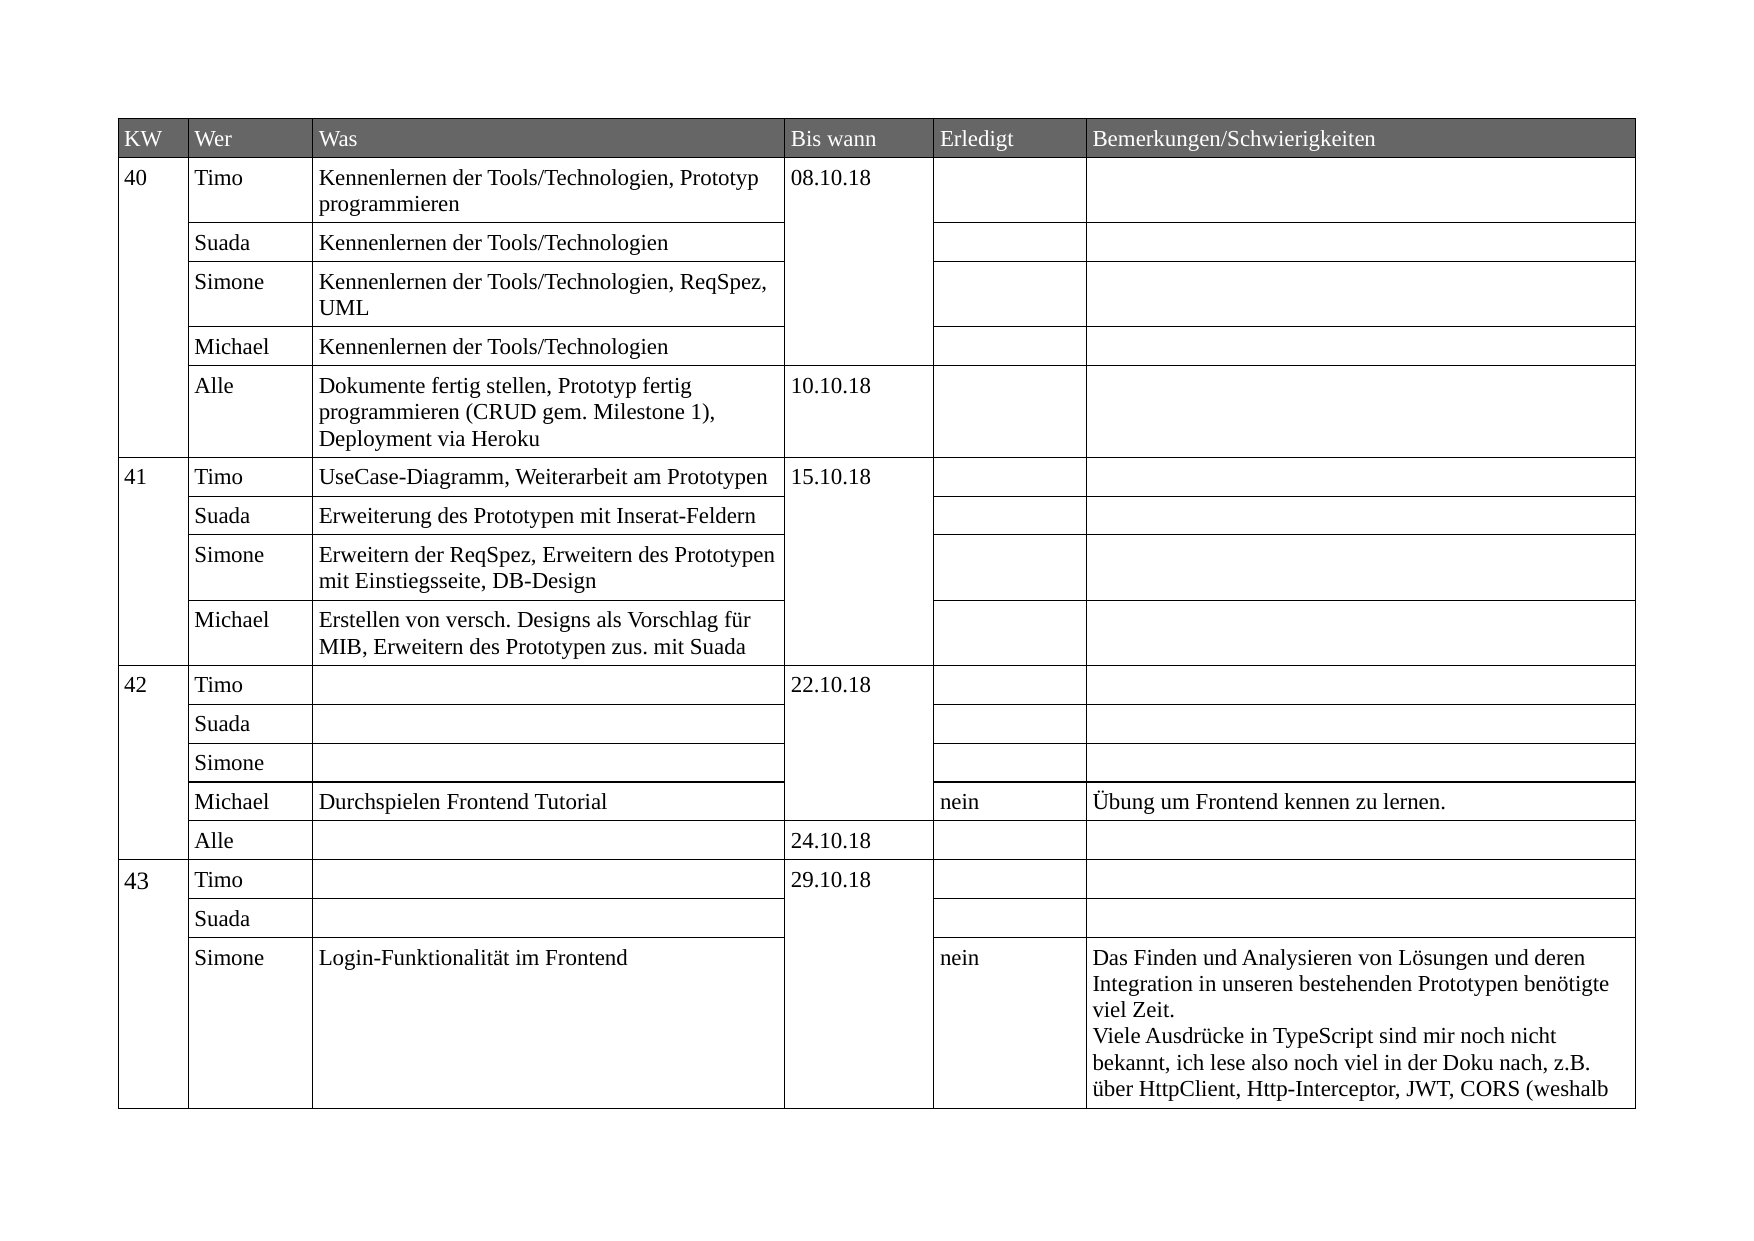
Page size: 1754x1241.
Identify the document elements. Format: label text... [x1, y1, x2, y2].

table_cell [1087, 705, 1635, 742]
table_cell Suada [189, 223, 312, 261]
table_cell 29.10.18 [785, 860, 933, 1107]
table_cell Timo [189, 860, 312, 898]
table_cell [934, 223, 1086, 261]
table_cell Michael [189, 601, 312, 665]
table_cell [1087, 744, 1635, 781]
table_cell Simone [189, 262, 312, 326]
table_cell [313, 705, 784, 742]
table_cell nein [934, 938, 1086, 1107]
table_cell 22.10.18 [785, 666, 933, 820]
table_cell [313, 666, 784, 704]
table_cell Login-Funktionalität im Frontend [313, 938, 784, 1107]
table_cell Timo [189, 458, 312, 496]
table_cell [1087, 262, 1635, 326]
table_cell [934, 262, 1086, 326]
table_header KW [119, 119, 188, 157]
table_header Erledigt [934, 119, 1086, 157]
table_cell 08.10.18 [785, 158, 933, 365]
table_cell [934, 705, 1086, 742]
table_cell Suada [189, 899, 312, 937]
table_cell [934, 158, 1086, 222]
table_cell nein [934, 783, 1086, 820]
table_cell [1087, 666, 1635, 704]
table_cell [313, 821, 784, 859]
table_cell Alle [189, 821, 312, 859]
table_cell [934, 744, 1086, 781]
table_header Bemerkungen/Schwierigkeiten [1087, 119, 1635, 157]
table_cell [1087, 601, 1635, 665]
table_cell Michael [189, 327, 312, 365]
table_cell [934, 860, 1086, 898]
table_cell Timo [189, 158, 312, 222]
table_cell 42 [119, 666, 188, 859]
table_cell [1087, 223, 1635, 261]
table_cell Simone [189, 744, 312, 781]
table_cell UseCase-Diagramm, Weiterarbeit am Prototypen [313, 458, 784, 496]
table_cell [313, 899, 784, 937]
table_cell Simone [189, 938, 312, 1107]
table_cell [1087, 366, 1635, 457]
table_cell Durchspielen Frontend Tutorial [313, 783, 784, 820]
table_cell 15.10.18 [785, 458, 933, 665]
table_cell Timo [189, 666, 312, 704]
table_cell [1087, 158, 1635, 222]
table_cell [1087, 497, 1635, 534]
table_cell Michael [189, 783, 312, 820]
table_cell 43 [119, 860, 188, 1107]
table_cell [934, 899, 1086, 937]
table_cell Kennenlernen der Tools/Technologien, Prototyp programmieren [313, 158, 784, 222]
table_header Wer [189, 119, 312, 157]
table_cell [1087, 899, 1635, 937]
table_cell Kennenlernen der Tools/Technologien, ReqSpez, UML [313, 262, 784, 326]
table_cell Alle [189, 366, 312, 457]
table_cell Erweiterung des Prototypen mit Inserat-Feldern [313, 497, 784, 534]
table_cell [934, 821, 1086, 859]
table_cell Suada [189, 497, 312, 534]
table_cell [934, 327, 1086, 365]
table_cell [934, 601, 1086, 665]
table_cell [313, 860, 784, 898]
table_cell Dokumente fertig stellen, Prototyp fertig programmieren (CRUD gem. Milestone 1), Deployment via Heroku [313, 366, 784, 457]
table_cell [934, 497, 1086, 534]
table_cell [313, 744, 784, 781]
table_cell Simone [189, 535, 312, 599]
table_cell Suada [189, 705, 312, 742]
table_cell [934, 458, 1086, 496]
table_header Was [313, 119, 784, 157]
table_cell [1087, 458, 1635, 496]
table_cell [1087, 860, 1635, 898]
table_cell Übung um Frontend kennen zu lernen. [1087, 783, 1635, 820]
table_cell 41 [119, 458, 188, 665]
table_cell [1087, 327, 1635, 365]
table_cell 24.10.18 [785, 821, 933, 859]
table_cell Erstellen von versch. Designs als Vorschlag für MIB, Erweitern des Prototypen zus. mit Suada [313, 601, 784, 665]
table_cell Kennenlernen der Tools/Technologien [313, 223, 784, 261]
table_cell [1087, 535, 1635, 599]
table_cell [1087, 821, 1635, 859]
table_cell [934, 666, 1086, 704]
table_cell Das Finden und Analysieren von Lösungen und deren Integration in unseren bestehenden Prototypen benötigte viel Zeit. Viele Ausdrücke in TypeScript sind mir noch nicht bekannt, ich lese also noch viel in der Doku nach, z.B. über HttpClient, Http-Interceptor, JWT, CORS (weshalb [1087, 938, 1635, 1107]
table_cell 10.10.18 [785, 366, 933, 457]
table_cell Kennenlernen der Tools/Technologien [313, 327, 784, 365]
table_cell [934, 535, 1086, 599]
table_cell 40 [119, 158, 188, 457]
table_header Bis wann [785, 119, 933, 157]
table_cell Erweitern der ReqSpez, Erweitern des Prototypen mit Einstiegsseite, DB-Design [313, 535, 784, 599]
table_cell [934, 366, 1086, 457]
